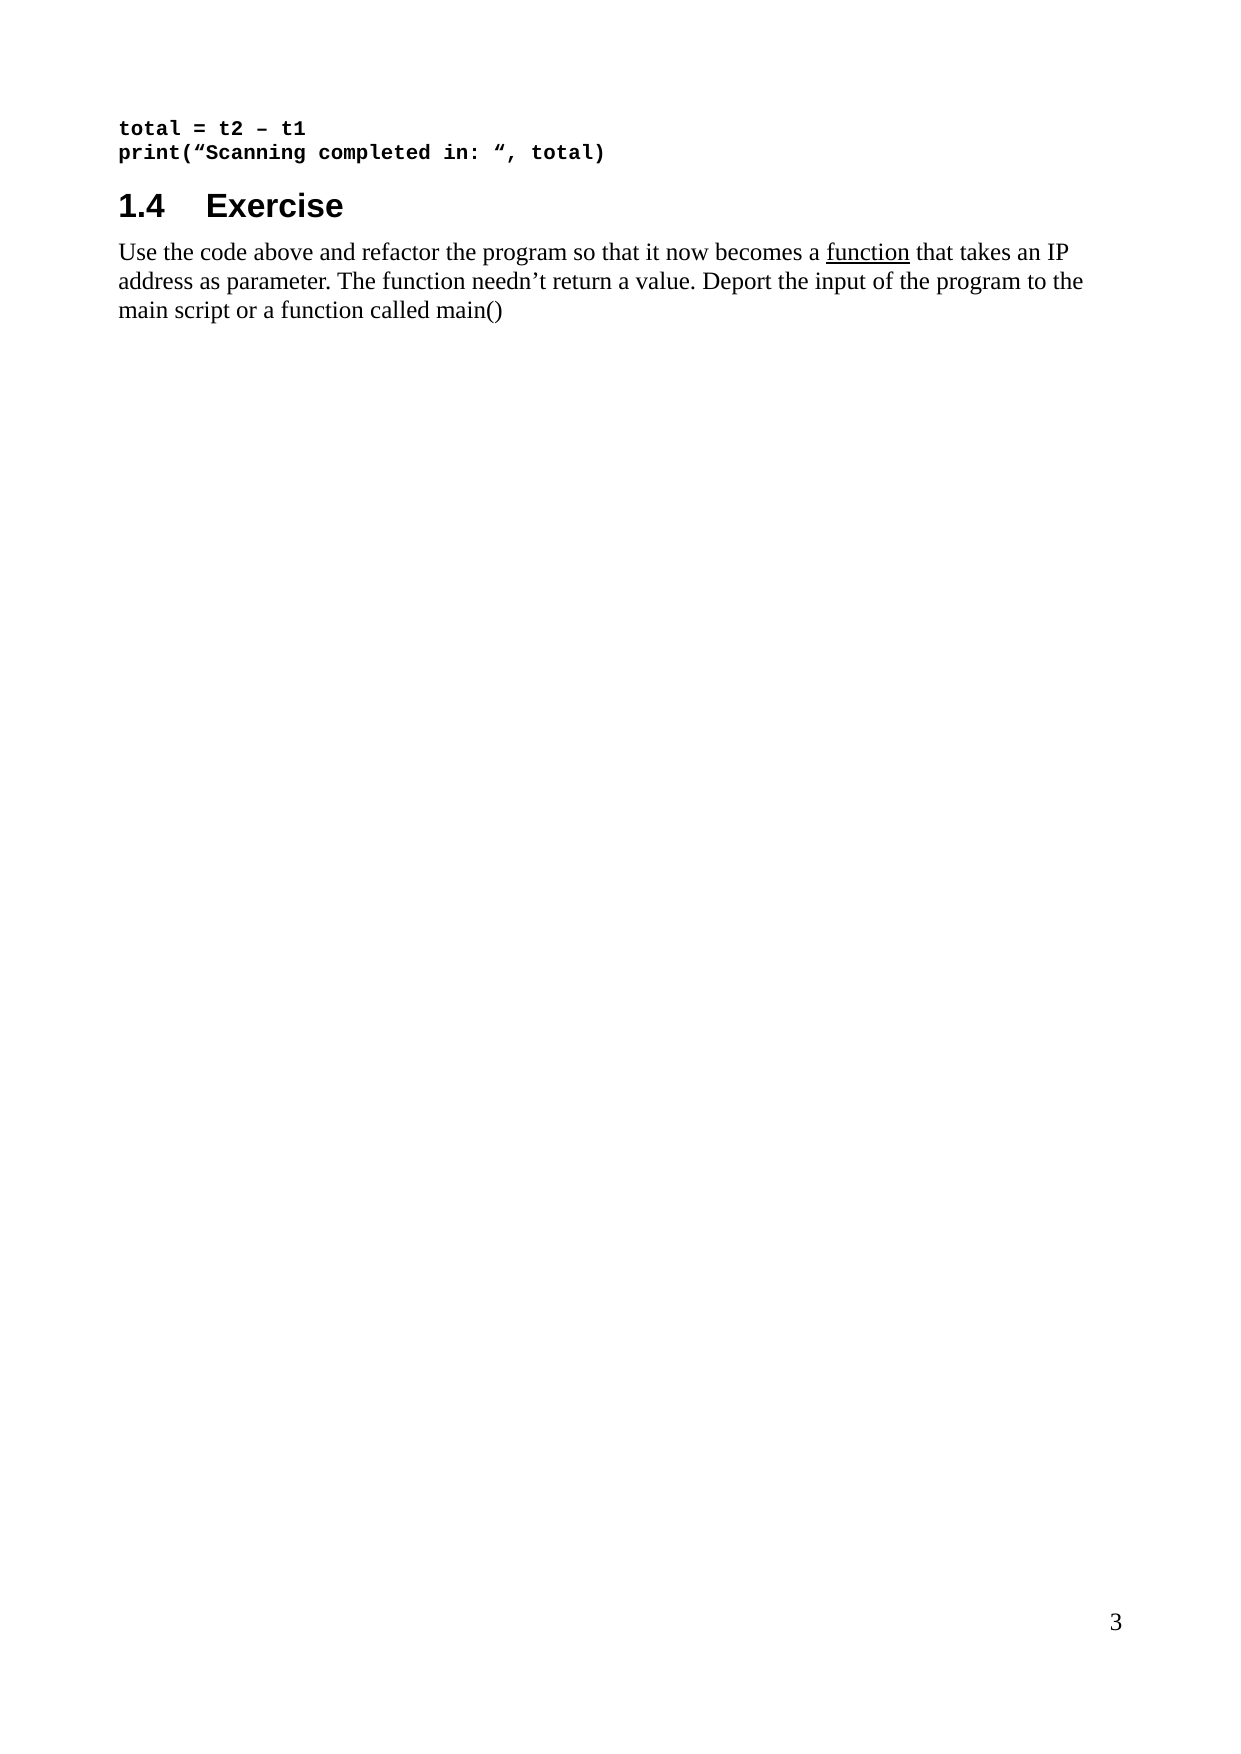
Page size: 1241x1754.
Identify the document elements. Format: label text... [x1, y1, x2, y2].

text print(“Scanning completed in: “, total) [118, 142, 1122, 165]
text Use the code above and refactor the program so that it now becomes a function that takes an IP address as parameter. The function needn’t return a value. Deport the input of the program to the main script or a function called main() [118, 237, 1122, 324]
text total = t2 – t1 [118, 118, 1122, 142]
subtitle Exercise [118, 186, 1122, 225]
